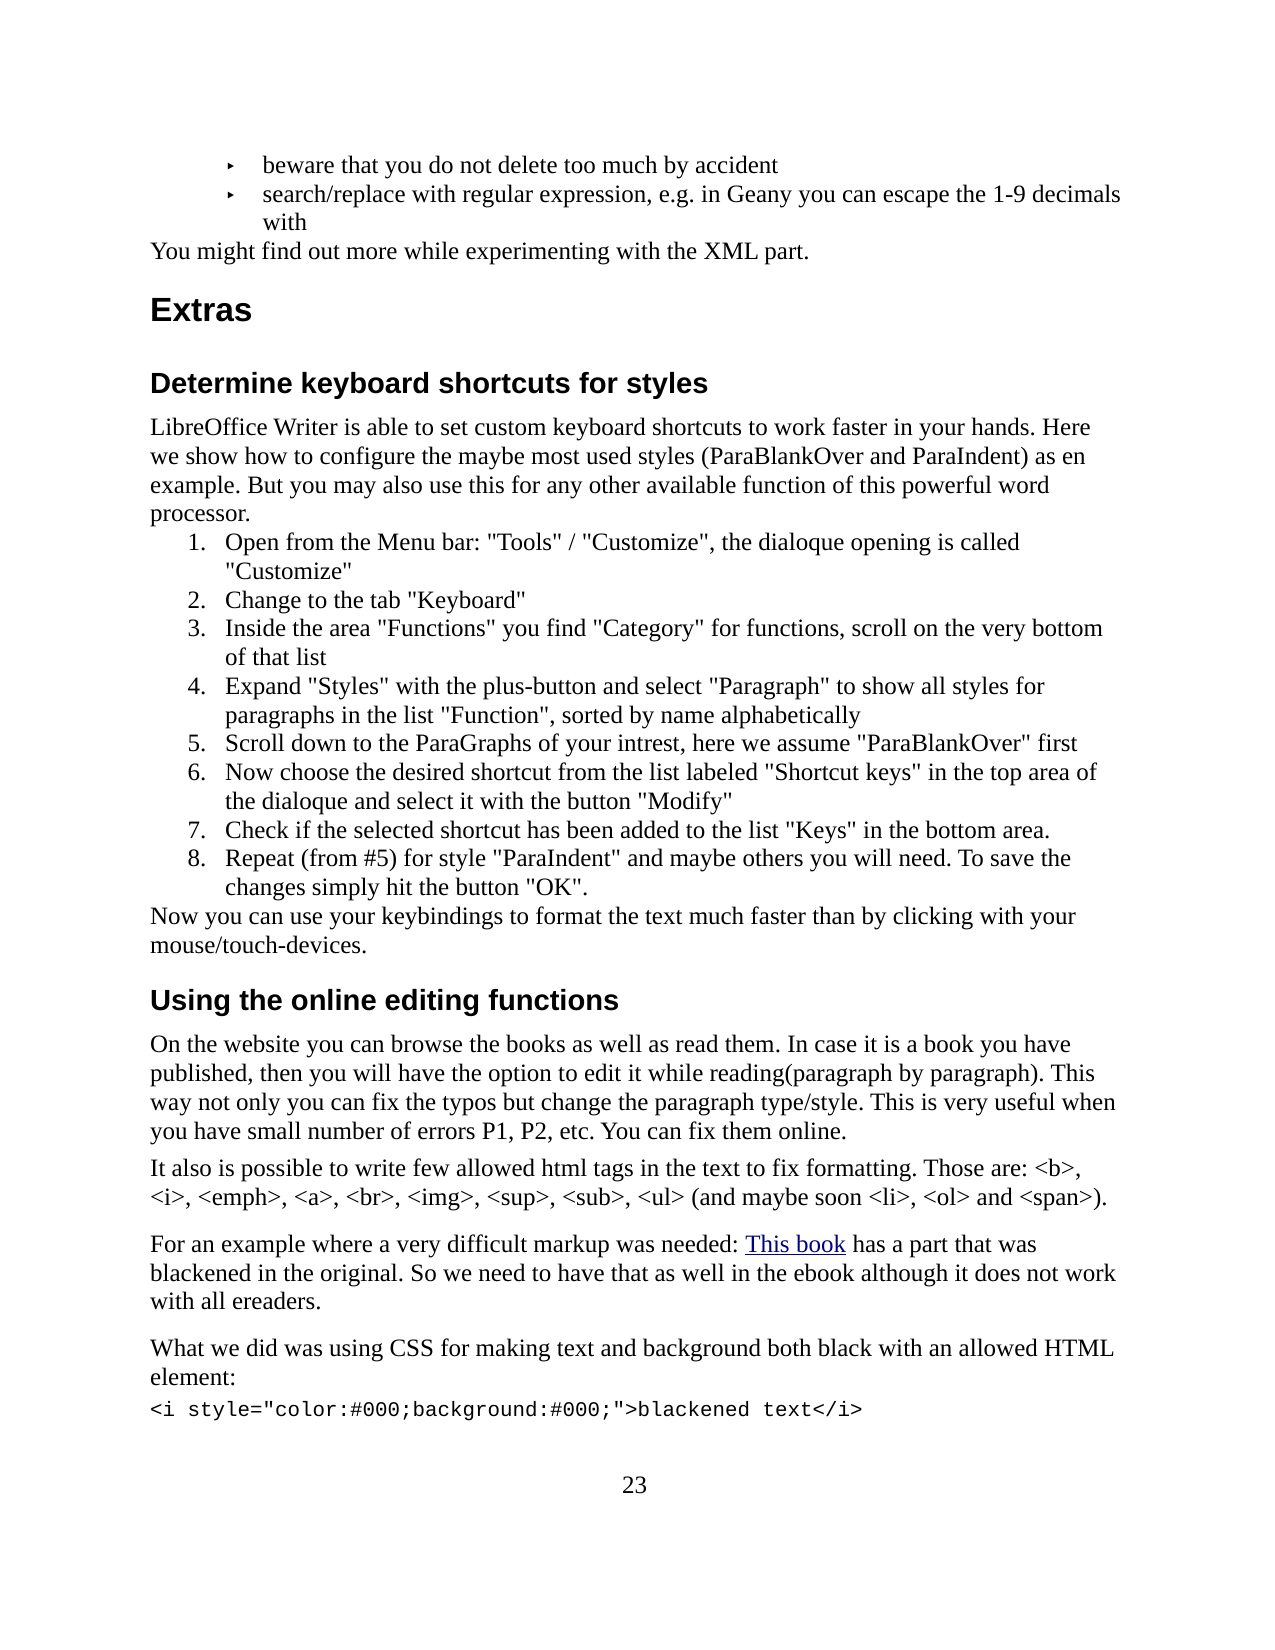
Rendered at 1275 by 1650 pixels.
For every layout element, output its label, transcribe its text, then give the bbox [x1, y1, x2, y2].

list Change to the tab "Keyboard" [187, 585, 1125, 613]
list Scroll down to the ParaGraphs of your intrest, here we assume "ParaBlankOver" first [187, 728, 1125, 757]
text For an example where a very difficult markup was needed: This book has a part that was blackened in the original. So we need to have that as well in the ebook although it does not work with all ereaders. [150, 1229, 1125, 1315]
subtitle Extras [150, 290, 1125, 329]
list search/replace with regular expression, e.g. in Geany you can escape the 1-9 decimals with [225, 179, 1125, 236]
subtitle Using the online editing functions [150, 983, 1125, 1017]
text What we did was using CSS for making text and background both black with an allowed HTML element: [150, 1333, 1125, 1391]
text Now you can use your keybindings to format the text much faster than by clicking with your mouse/touch-devices. [150, 901, 1125, 958]
list Check if the selected shortcut has been added to the list "Keys" in the bottom area. [187, 815, 1125, 843]
text It also is possible to write few allowed html tags in the text to fix formatting. Those are: <b>, <i>, <emph>, <a>, <br>, <img>, <sup>, <sub>, <ul> (and maybe soon <li>, <ol> and <span>). [150, 1153, 1125, 1211]
list Expand "Styles" with the plus-button and select "Paragraph" to show all styles for paragraphs in the list "Function", sorted by name alphabetically [187, 671, 1125, 728]
list Inside the area "Functions" you find "Category" for functions, scroll on the very bottom of that list [187, 613, 1125, 671]
list beware that you do not delete too much by accident [225, 150, 1125, 179]
text You might find out more while experimenting with the XML part. [150, 236, 1125, 265]
subtitle Determine keyboard shortcuts for styles [150, 366, 1125, 400]
text LibreOffice Writer is able to set custom keyboard shortcuts to work faster in your hands. Here we show how to configure the maybe most used styles (ParaBlankOver and ParaIndent) as en example. But you may also use this for any other available function of this powerful word processor. [150, 412, 1125, 527]
text <i style="color:#000;background:#000;">blackened text</i> [150, 1399, 1125, 1423]
list Open from the Menu bar: "Tools" / "Customize", the dialoque opening is called "Customize" [187, 527, 1125, 585]
list Repeat (from #5) for style "ParaIndent" and maybe others you will need. To save the changes simply hit the button "OK". [187, 843, 1125, 901]
list Now choose the desired shortcut from the list labeled "Shortcut keys" in the top area of the dialoque and select it with the button "Modify" [187, 757, 1125, 815]
text On the website you can browse the books as well as read them. In case it is a book you have published, then you will have the option to edit it while reading(paragraph by paragraph). This way not only you can fix the typos but change the paragraph type/style. This is very useful when you have small number of errors P1, P2, etc. You can fix them online. [150, 1029, 1125, 1144]
